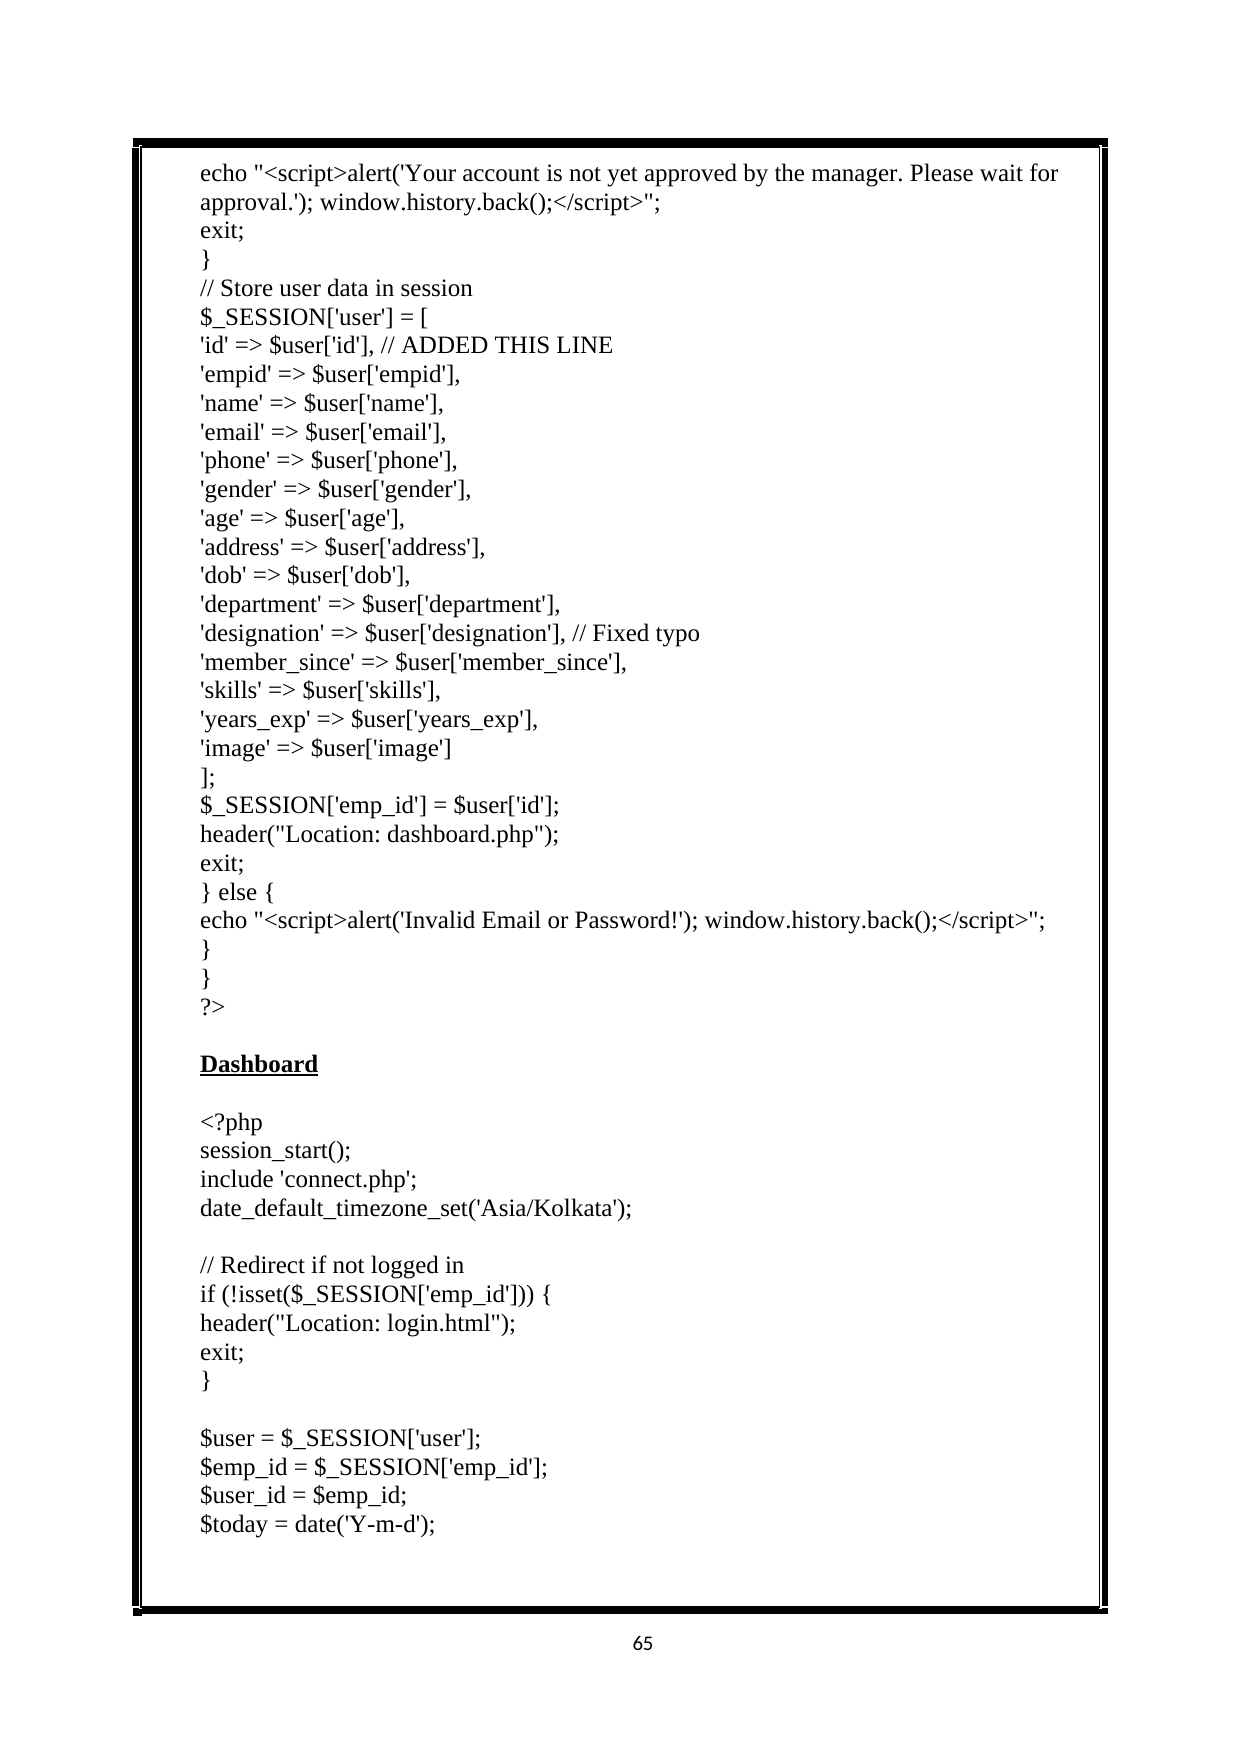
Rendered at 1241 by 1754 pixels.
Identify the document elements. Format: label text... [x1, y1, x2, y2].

text 'skills' => $user['skills'], [200, 675, 1123, 704]
text if (!isset($_SESSION['emp_id'])) { [200, 1279, 1123, 1308]
text $_SESSION['user'] = [ [200, 302, 1123, 330]
text 'image' => $user['image'] [200, 733, 1123, 762]
text // Store user data in session [200, 273, 1123, 302]
text date_default_timezone_set('Asia/Kolkata'); [200, 1193, 1123, 1222]
text header("Location: login.html"); [200, 1308, 1123, 1337]
text <?php [200, 1107, 1123, 1135]
text 'phone' => $user['phone'], [200, 445, 1123, 474]
text 'name' => $user['name'], [200, 388, 1123, 417]
text 'address' => $user['address'], [200, 532, 1123, 560]
text session_start(); [200, 1135, 1123, 1164]
text 'department' => $user['department'], [200, 589, 1123, 618]
text $today = date('Y-m-d'); [200, 1509, 1123, 1538]
text echo "<script>alert('Invalid Email or Password!'); window.history.back();</script>"; [200, 905, 1123, 934]
text Dashboard [200, 1049, 1123, 1078]
text 'empid' => $user['empid'], [200, 359, 1123, 388]
text 'years_exp' => $user['years_exp'], [200, 704, 1123, 733]
text ?> [200, 992, 1123, 1020]
text 'gender' => $user['gender'], [200, 474, 1123, 503]
text 'member_since' => $user['member_since'], [200, 647, 1123, 675]
text } [200, 244, 1123, 273]
text 'id' => $user['id'], // ADDED THIS LINE [200, 330, 1123, 359]
text 'age' => $user['age'], [200, 503, 1123, 532]
text 'designation' => $user['designation'], // Fixed typo [200, 618, 1123, 647]
text header("Location: dashboard.php"); [200, 819, 1123, 848]
text $_SESSION['emp_id'] = $user['id']; [200, 790, 1123, 819]
text include 'connect.php'; [200, 1164, 1123, 1193]
text } [200, 934, 1123, 963]
text } else { [200, 877, 1123, 905]
text exit; [200, 215, 1123, 244]
text ]; [200, 762, 1123, 790]
text echo "<script>alert('Your account is not yet approved by the manager. Please wait for approval.'); window.history.back();</script>"; [200, 158, 1123, 215]
text // Redirect if not logged in [200, 1250, 1123, 1279]
text $emp_id = $_SESSION['emp_id']; [200, 1452, 1123, 1480]
text 'email' => $user['email'], [200, 417, 1123, 445]
text 'dob' => $user['dob'], [200, 560, 1123, 589]
text } [200, 963, 1123, 992]
text exit; [200, 848, 1123, 877]
text $user_id = $emp_id; [200, 1480, 1123, 1509]
text $user = $_SESSION['user']; [200, 1423, 1123, 1452]
text } [200, 1365, 1123, 1394]
text exit; [200, 1337, 1123, 1365]
